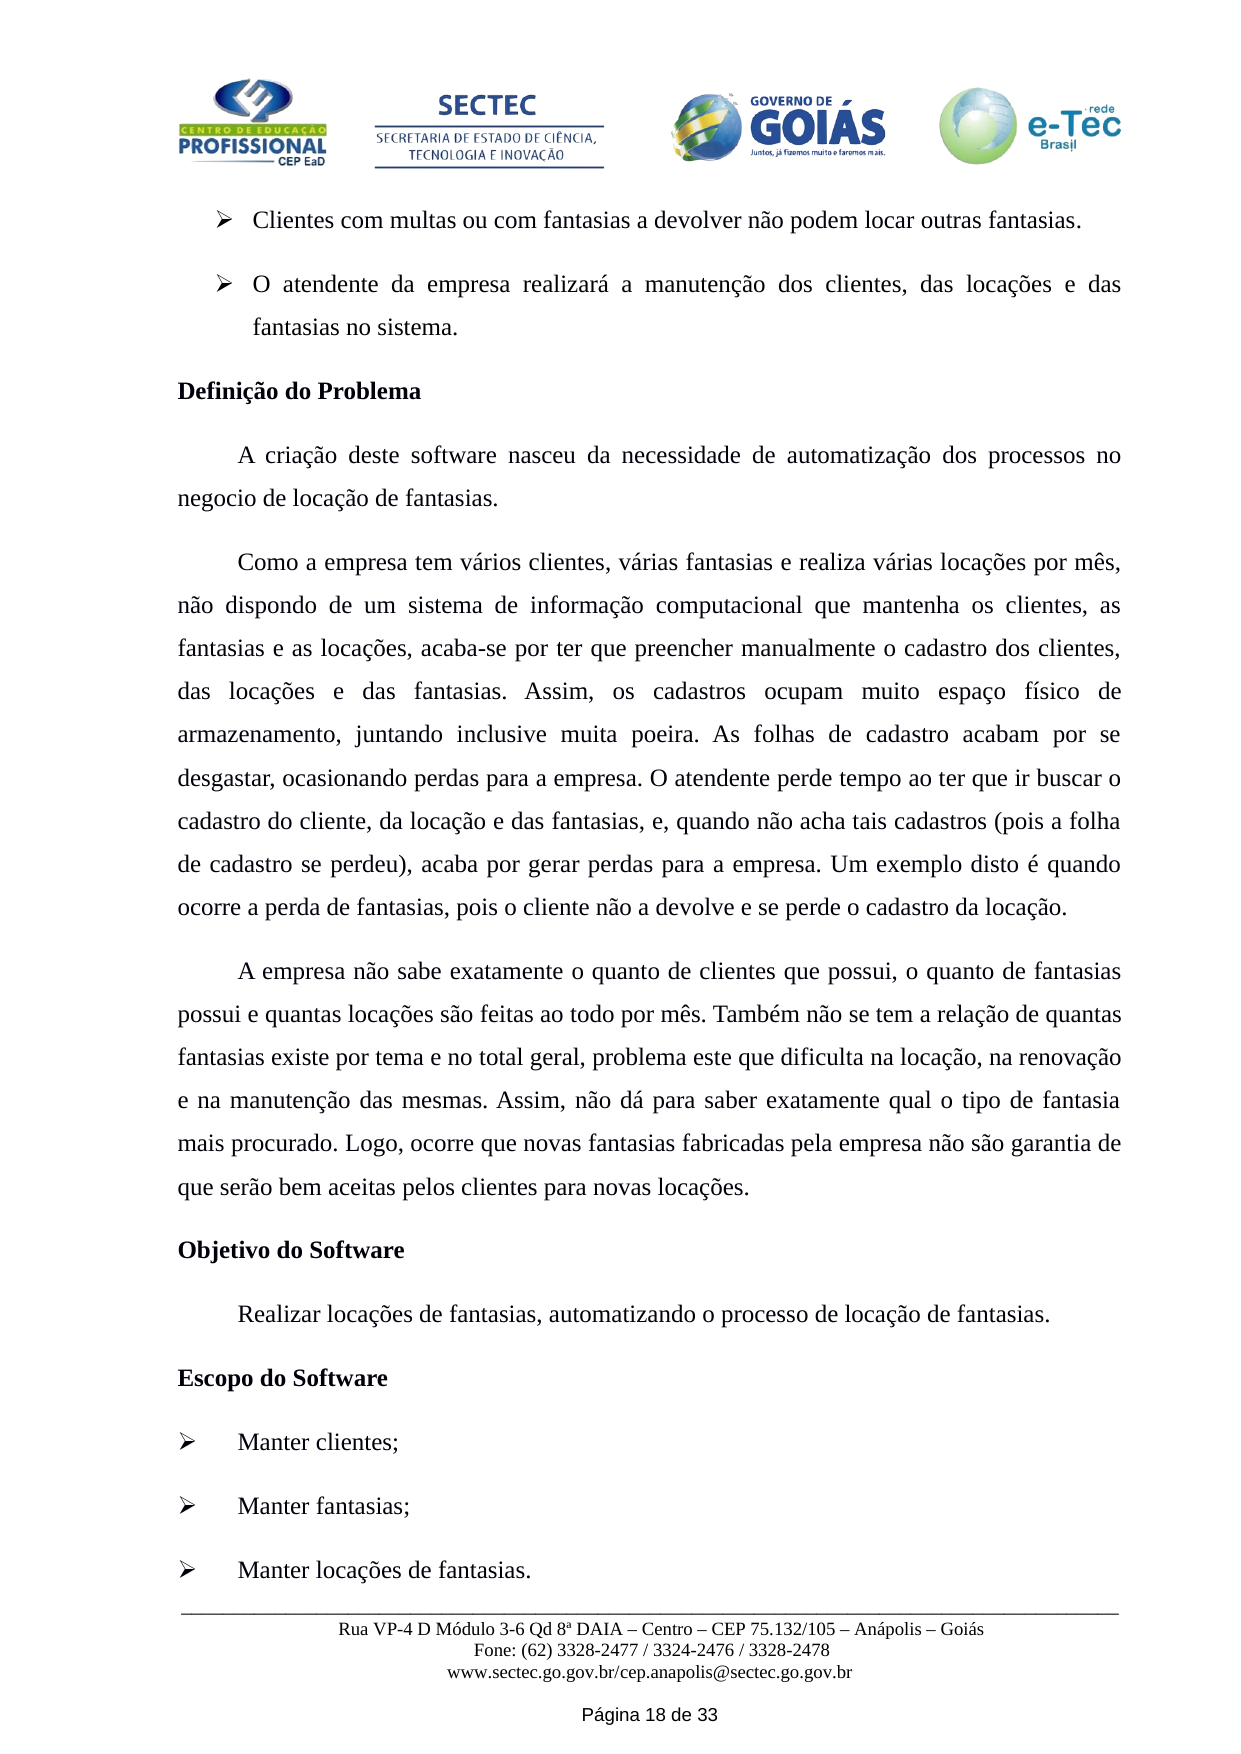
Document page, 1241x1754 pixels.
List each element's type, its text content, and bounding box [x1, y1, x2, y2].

list Clientes com multas ou com fantasias a devolver não podem locar outras fantasias. [214, 205, 1122, 234]
picture [177, 75, 1123, 176]
text A empresa não sabe exatamente o quanto de clientes que possui, o quanto de fantasias possui e quantas locações são feitas ao todo por mês. Também não se tem a relação de quantas fantasias existe por tema e no total geral, problema este que dificulta na locação, na renovação e na manutenção das mesmas. Assim, não dá para saber exatamente qual o tipo de fantasia mais procurado. Logo, ocorre que novas fantasias fabricadas pela empresa não são garantia de que serão bem aceitas pelos clientes para novas locações. [177, 956, 1122, 1200]
text Como a empresa tem vários clientes, várias fantasias e realiza várias locações por mês, não dispondo de um sistema de informação computacional que mantenha os clientes, as fantasias e as locações, acaba-se por ter que preencher manualmente o cadastro dos clientes, das locações e das fantasias. Assim, os cadastros ocupam muito espaço físico de armazenamento, juntando inclusive muita poeira. As folhas de cadastro acabam por se desgastar, ocasionando perdas para a empresa. O atendente perde tempo ao ter que ir buscar o cadastro do cliente, da locação e das fantasias, e, quando não acha tais cadastros (pois a folha de cadastro se perdeu), acaba por gerar perdas para a empresa. Um exemplo disto é quando ocorre a perda de fantasias, pois o cliente não a devolve e se perde o cadastro da locação. [177, 547, 1122, 921]
text Objetivo do Software [177, 1236, 1122, 1264]
list Manter fantasias; [177, 1491, 1122, 1520]
text A criação deste software nasceu da necessidade de automatização dos processos no negocio de locação de fantasias. [177, 440, 1122, 512]
list Manter locações de fantasias. [177, 1555, 1122, 1584]
text Realizar locações de fantasias, automatizando o processo de locação de fantasias. [177, 1299, 1122, 1328]
text Escopo do Software [177, 1363, 1122, 1392]
text Definição do Problema [177, 376, 1122, 405]
list Manter clientes; [177, 1427, 1122, 1456]
list O atendente da empresa realizará a manutenção dos clientes, das locações e das fantasias no sistema. [214, 269, 1122, 341]
